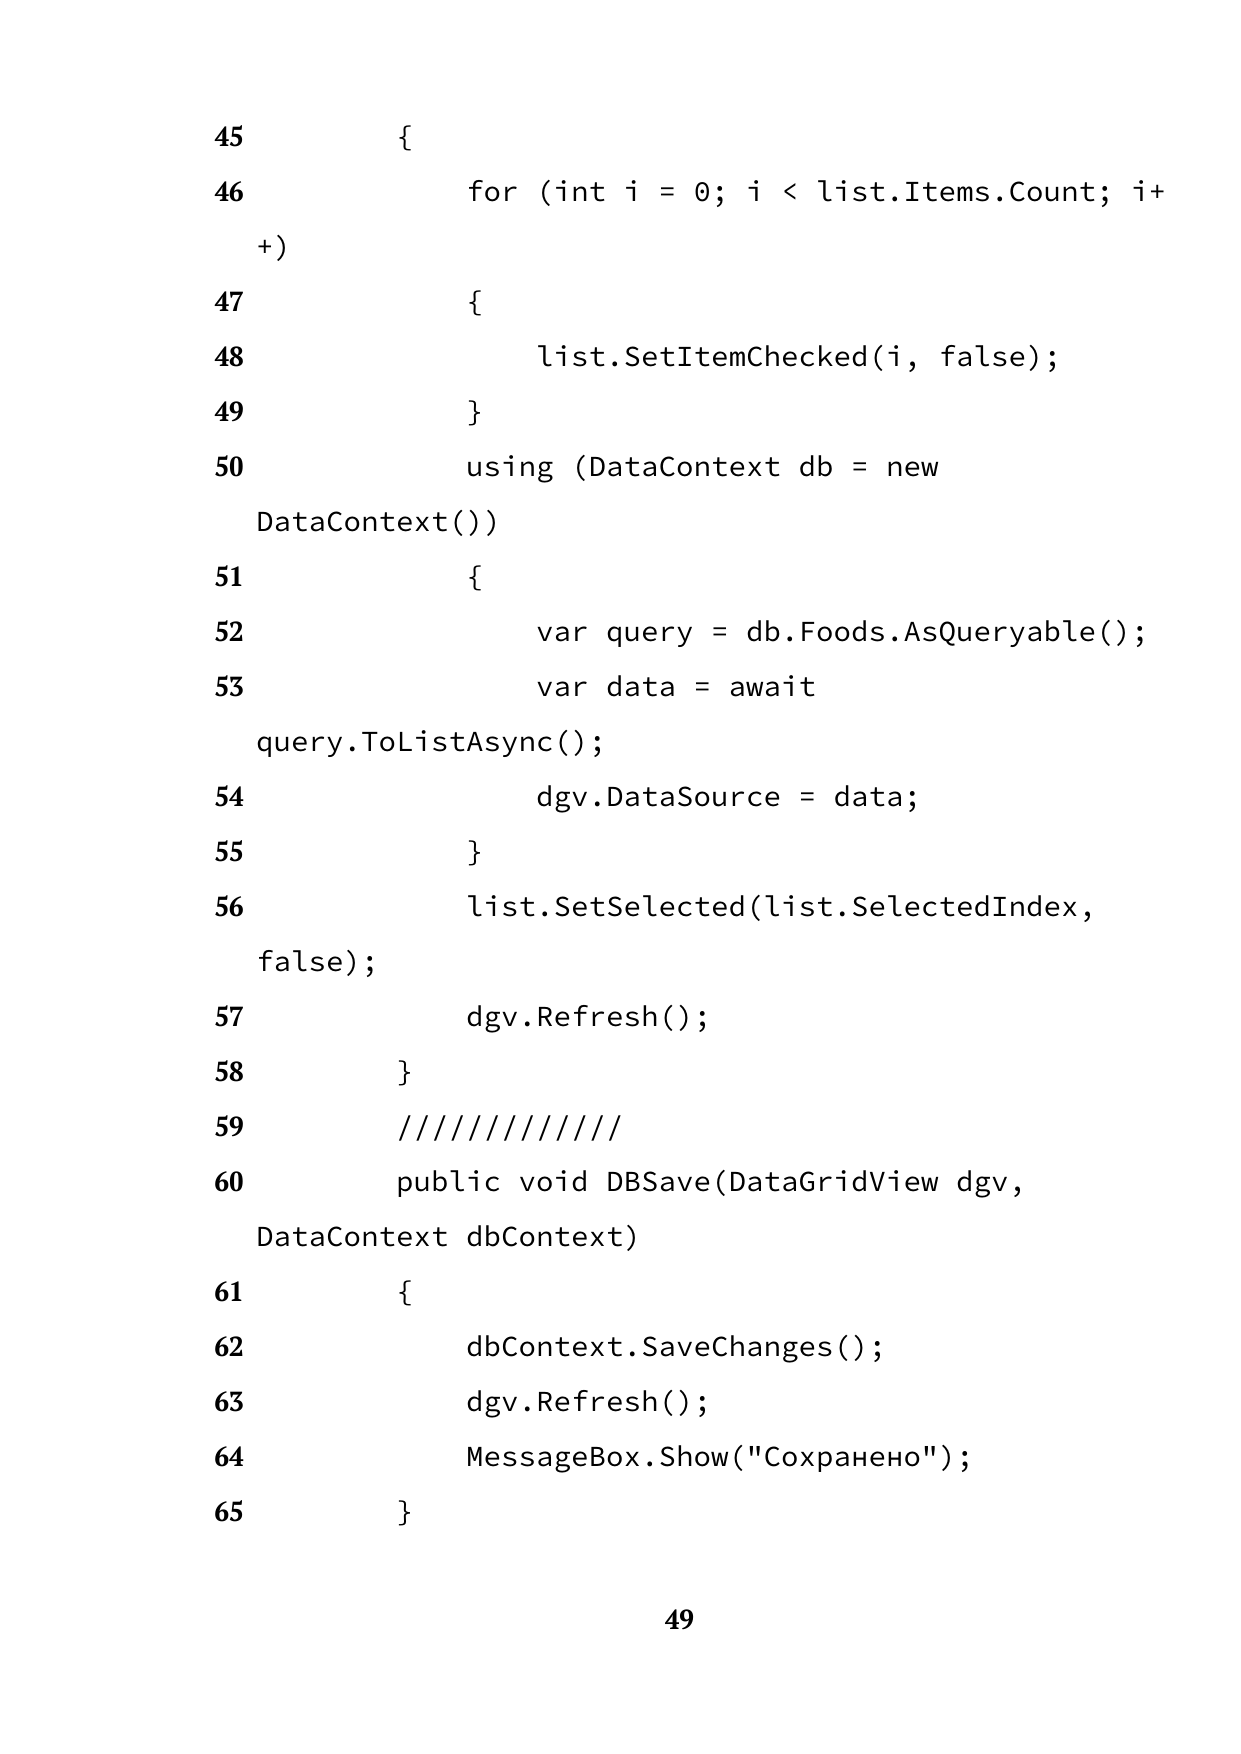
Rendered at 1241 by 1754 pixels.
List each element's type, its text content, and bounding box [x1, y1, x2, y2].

list var query = db.Foods.AsQueryable(); [214, 613, 1181, 650]
list } [214, 1053, 1181, 1090]
list for (int i = 0; i < list.Items.Count; i++) [214, 173, 1181, 265]
list using (DataContext db = new DataContext()) [214, 448, 1181, 540]
list public void DBSave(DataGridView dgv, DataContext dbContext) [214, 1163, 1181, 1255]
list MessageBox.Show("Сохранено"); [214, 1438, 1181, 1475]
list dgv.Refresh(); [214, 1383, 1181, 1420]
list { [214, 118, 1181, 155]
list list.SetItemChecked(i, false); [214, 338, 1181, 375]
list ///////////// [214, 1108, 1181, 1145]
list { [214, 1273, 1181, 1310]
list list.SetSelected(list.SelectedIndex, false); [214, 888, 1181, 980]
list } [214, 833, 1181, 870]
list var data = await query.ToListAsync(); [214, 668, 1181, 760]
list } [214, 1493, 1181, 1530]
list } [214, 393, 1181, 430]
list { [214, 558, 1181, 595]
list { [214, 283, 1181, 320]
list dbContext.SaveChanges(); [214, 1328, 1181, 1365]
list dgv.DataSource = data; [214, 778, 1181, 815]
list dgv.Refresh(); [214, 998, 1181, 1035]
